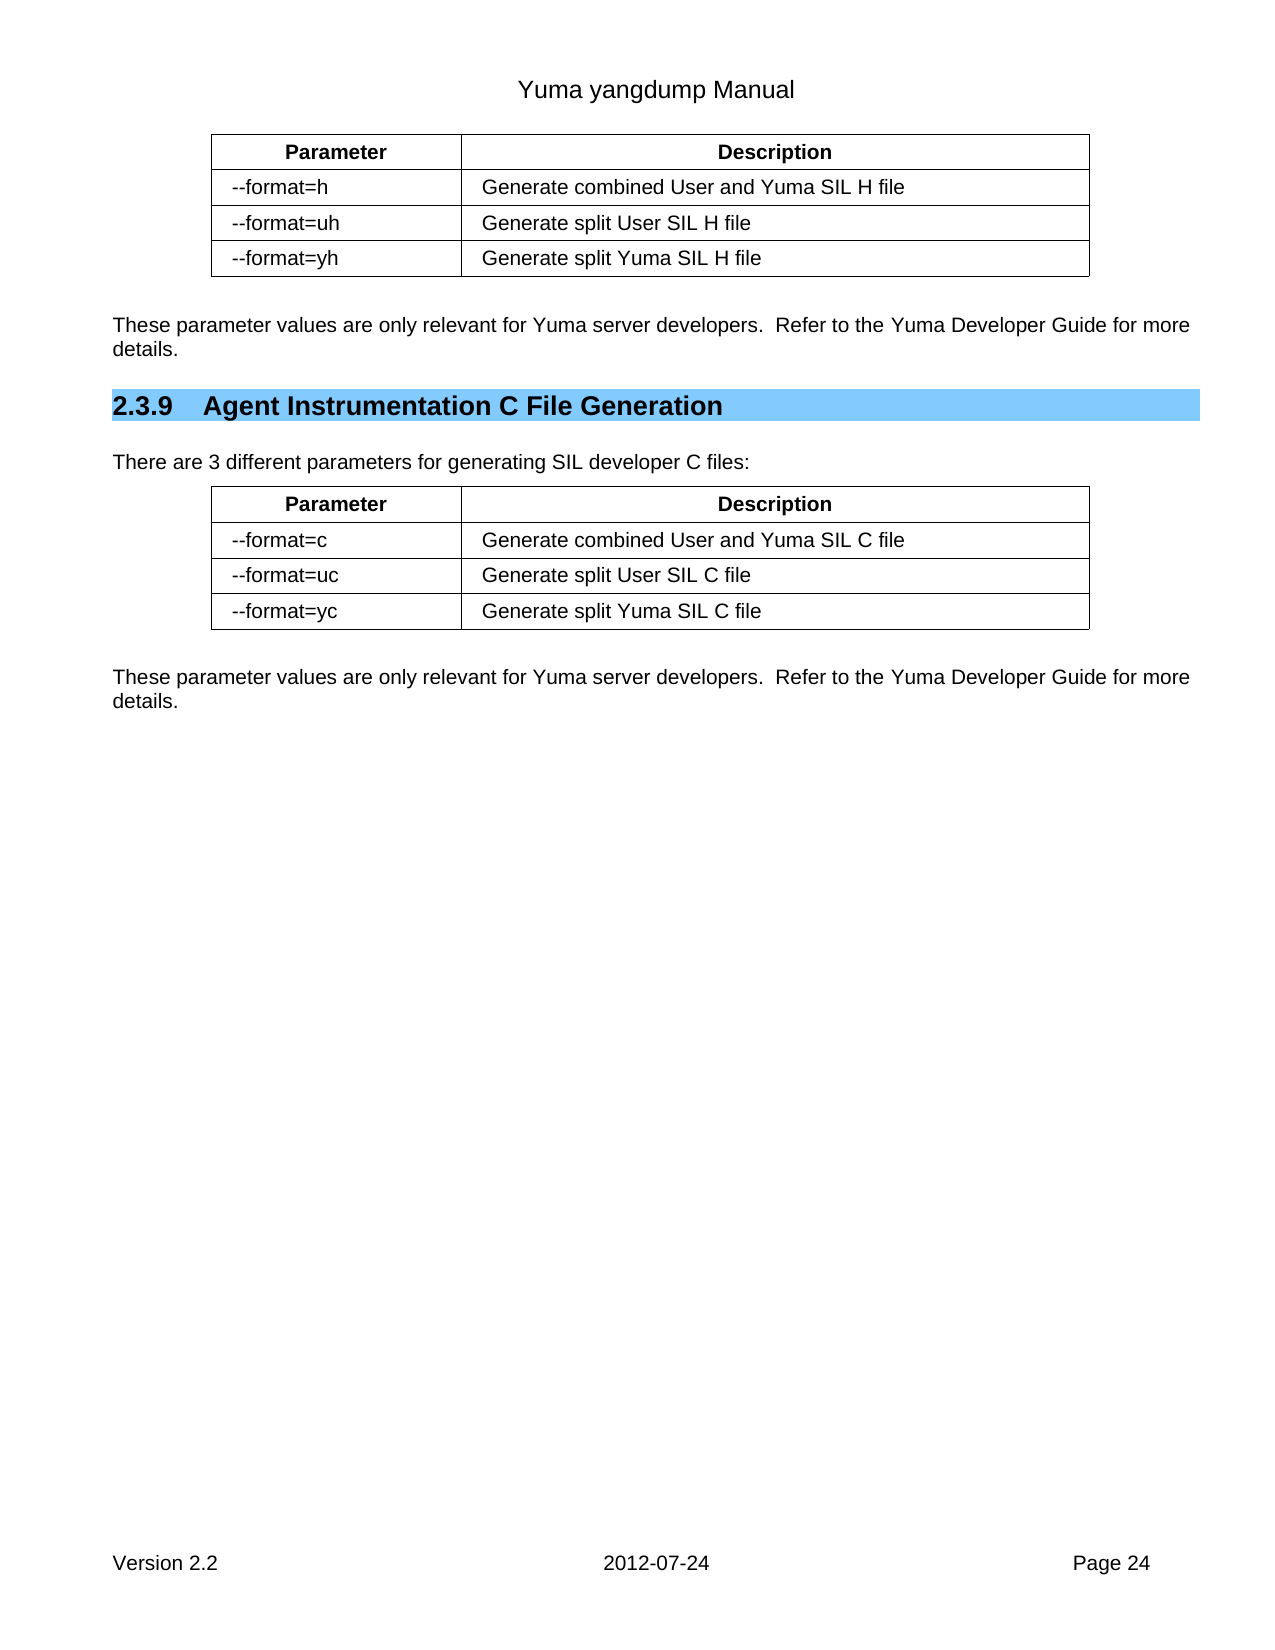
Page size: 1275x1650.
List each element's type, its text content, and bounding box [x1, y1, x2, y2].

table_header Parameter [212, 135, 461, 169]
table_cell Generate combined User and Yuma SIL H file [462, 170, 1089, 205]
table_cell Generate split Yuma SIL H file [462, 241, 1089, 276]
table_cell Generate combined User and Yuma SIL C file [462, 523, 1089, 557]
table_cell --format=c [212, 523, 461, 557]
text There are 3 different parameters for generating SIL developer C files: [112, 450, 1200, 474]
table_header Parameter [212, 487, 461, 522]
table_header Description [462, 135, 1089, 169]
table_cell Generate split User SIL C file [462, 559, 1089, 593]
subtitle Agent Instrumentation C File Generation [112, 389, 1200, 421]
table_cell --format=uh [212, 206, 461, 240]
table_cell Generate split Yuma SIL C file [462, 594, 1089, 628]
table_cell --format=h [212, 170, 461, 205]
table_header Description [462, 487, 1089, 522]
table_cell --format=yh [212, 241, 461, 276]
text These parameter values are only relevant for Yuma server developers. Refer to the Yuma Developer Guide for more details. [112, 312, 1200, 360]
table_cell --format=yc [212, 594, 461, 628]
table_cell --format=uc [212, 559, 461, 593]
text These parameter values are only relevant for Yuma server developers. Refer to the Yuma Developer Guide for more details. [112, 665, 1200, 713]
table_cell Generate split User SIL H file [462, 206, 1089, 240]
